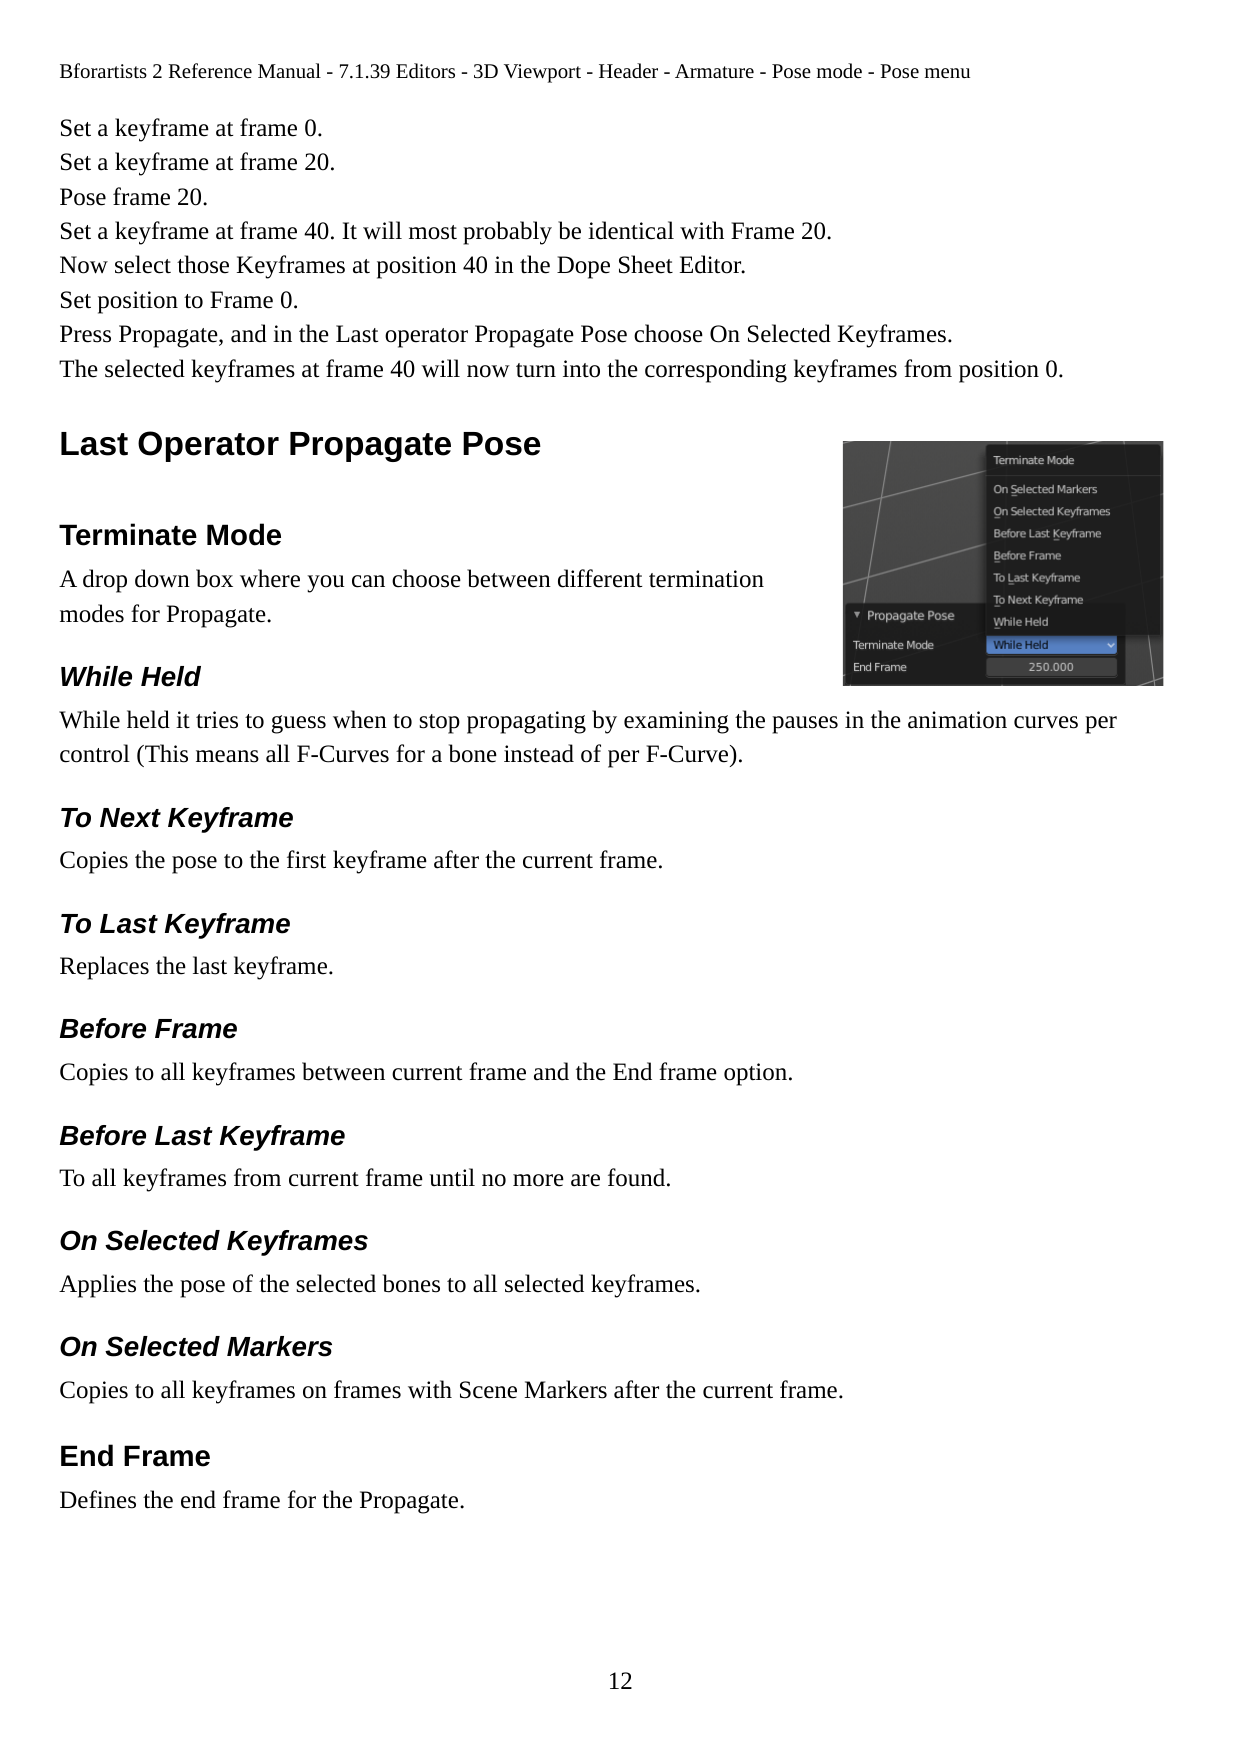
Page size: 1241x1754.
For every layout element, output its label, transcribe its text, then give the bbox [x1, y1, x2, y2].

picture [842, 441, 1164, 686]
subtitle On Selected Keyframes [59, 1225, 1181, 1257]
text Copies the pose to the first keyframe after the current frame. [59, 845, 1181, 874]
subtitle While Held [59, 661, 1181, 692]
subtitle Before Frame [59, 1013, 1181, 1045]
subtitle Before Last Keyframe [59, 1119, 1181, 1151]
text Defines the end frame for the Propagate. [59, 1485, 1181, 1514]
text Set a keyframe at frame 0. Set a keyframe at frame 20. Pose frame 20. Set a keyframe at frame 40. It will most probably be identical with Frame 20. Now select those Keyframes at position 40 in the Dope Sheet Editor. Set position to Frame 0. Press Propagate, and in the Last operator Propagate Pose choose On Selected Keyframes. The selected keyframes at frame 40 will now turn into the corresponding keyframes from position 0. [59, 113, 1181, 383]
subtitle On Selected Markers [59, 1331, 1181, 1363]
text A drop down box where you can choose between different termination modes for Propagate. [59, 564, 842, 628]
subtitle Terminate Mode [59, 518, 842, 552]
subtitle [1164, 518, 1181, 552]
text While held it tries to guess when to stop propagating by examining the pauses in the animation curves per control (This means all F-Curves for a bone instead of per F-Curve). [59, 705, 1181, 768]
text Copies to all keyframes between current frame and the End frame option. [59, 1057, 1181, 1086]
text Replaces the last keyframe. [59, 951, 1181, 980]
subtitle To Next Keyframe [59, 801, 1181, 833]
text To all keyframes from current frame until no more are found. [59, 1163, 1181, 1192]
subtitle End Frame [59, 1439, 1181, 1472]
text Copies to all keyframes on frames with Scene Markers after the current frame. [59, 1375, 1181, 1404]
subtitle Last Operator Propagate Pose [59, 424, 1181, 462]
text Applies the pose of the selected bones to all selected keyframes. [59, 1269, 1181, 1298]
subtitle To Last Keyframe [59, 907, 1181, 939]
